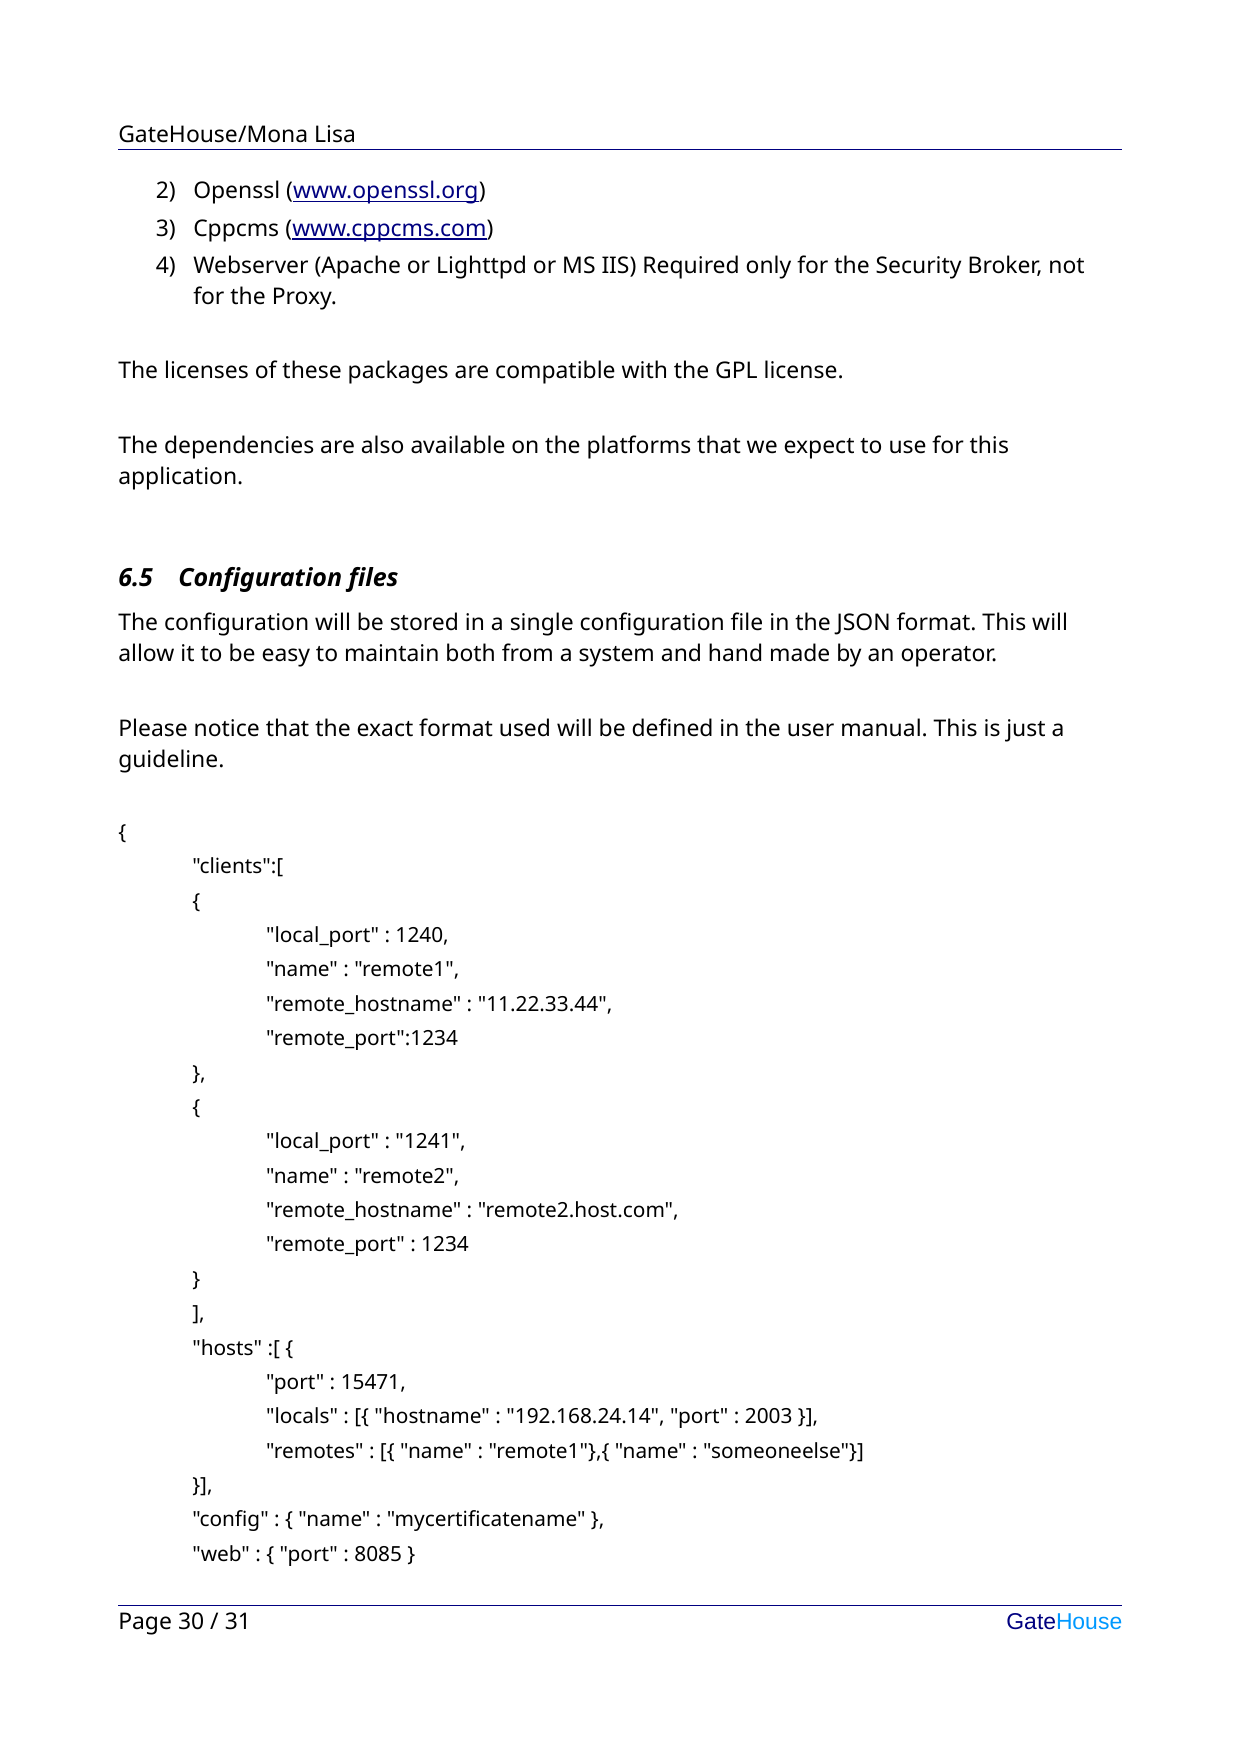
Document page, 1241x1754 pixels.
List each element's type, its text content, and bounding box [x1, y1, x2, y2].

subtitle Configuration files [118, 559, 1122, 593]
text } [118, 1264, 1122, 1292]
text "name" : "remote2", [118, 1161, 1122, 1189]
text { [118, 886, 1122, 914]
text The licenses of these packages are compatible with the GPL license. [118, 354, 1122, 386]
text "remotes" : [{ "name" : "remote1"},{ "name" : "someoneelse"}] [118, 1436, 1122, 1464]
text "hosts" :[ { [118, 1333, 1122, 1361]
text "config" : { "name" : "mycertificatename" }, [118, 1504, 1122, 1533]
list Webserver (Apache or Lighttpd or MS IIS) Required only for the Security Broker, not for the Proxy. [156, 249, 1122, 311]
text Please notice that the exact format used will be defined in the user manual. This is just a guideline. [118, 711, 1122, 774]
list Cppcms (www.cppcms.com) [156, 211, 1122, 243]
text The configuration will be stored in a single configuration file in the JSON format. This will allow it to be easy to maintain both from a system and hand made by an operator. [118, 606, 1122, 668]
text }], [118, 1470, 1122, 1499]
text "name" : "remote1", [118, 954, 1122, 983]
text "remote_hostname" : "11.22.33.44", [118, 989, 1122, 1017]
text "port" : 15471, [118, 1367, 1122, 1396]
text "remote_hostname" : "remote2.host.com", [118, 1195, 1122, 1224]
text }, [118, 1058, 1122, 1086]
text "remote_port":1234 [118, 1023, 1122, 1052]
list Openssl (www.openssl.org) [156, 174, 1122, 206]
text ], [118, 1298, 1122, 1327]
text "local_port" : "1241", [118, 1126, 1122, 1155]
text { [118, 1092, 1122, 1121]
text "web" : { "port" : 8085 } [118, 1539, 1122, 1567]
text { [118, 817, 1122, 846]
text "local_port" : 1240, [118, 920, 1122, 949]
text "remote_port" : 1234 [118, 1229, 1122, 1258]
text The dependencies are also available on the platforms that we expect to use for this application. [118, 429, 1122, 491]
text "clients":[ [118, 851, 1122, 880]
text "locals" : [{ "hostname" : "192.168.24.14", "port" : 2003 }], [118, 1401, 1122, 1430]
